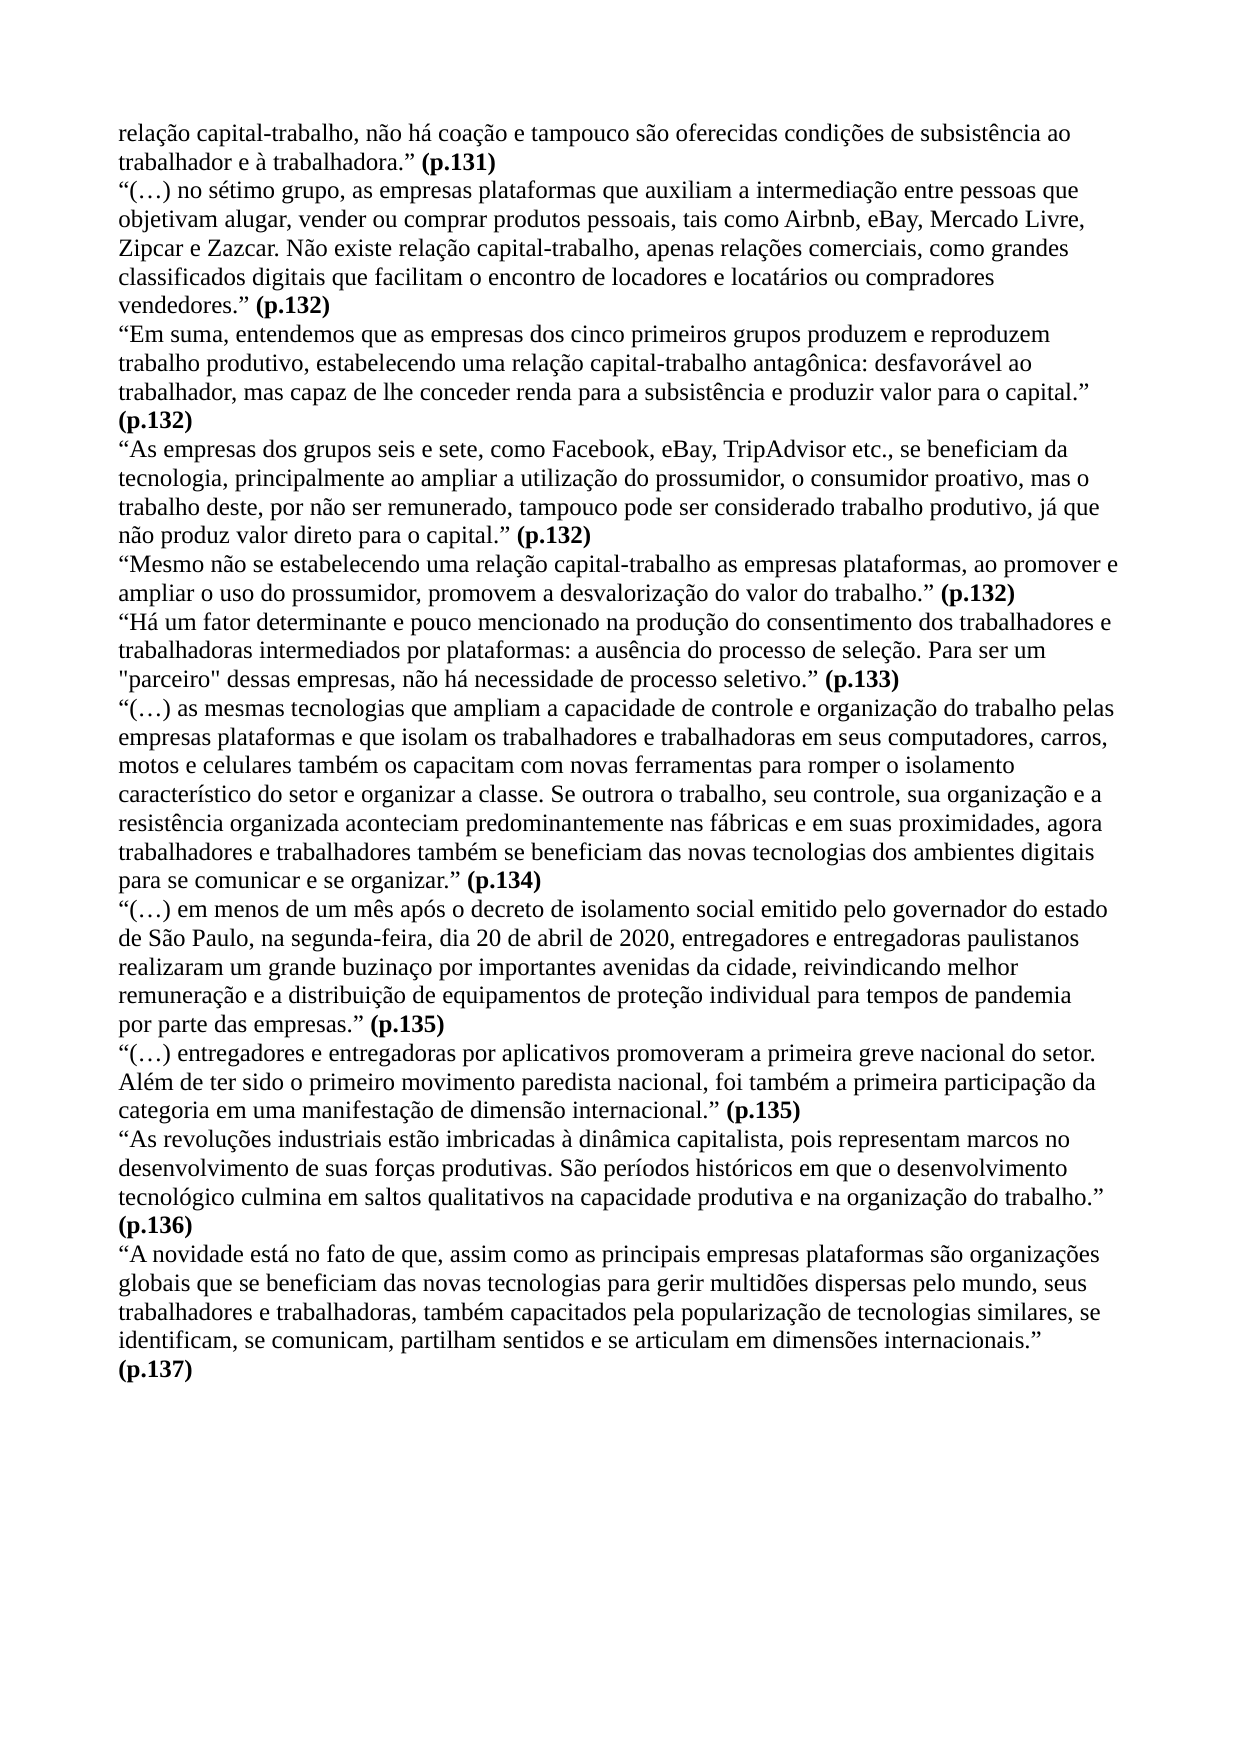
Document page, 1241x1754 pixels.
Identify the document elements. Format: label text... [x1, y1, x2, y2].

text “As empresas dos grupos seis e sete, como Facebook, eBay, TripAdvisor etc., se beneficiam da tecnologia, principalmente ao ampliar a utilização do prossumidor, o consumidor proativo, mas o trabalho deste, por não ser remunerado, tampouco pode ser considerado trabalho produtivo, já que não produz valor direto para o capital.” (p.132) [118, 434, 1122, 549]
text “(…) as mesmas tecnologias que ampliam a capacidade de controle e organização do trabalho pelas empresas plataformas e que isolam os trabalhadores e trabalhadoras em seus computadores, carros, motos e celulares também os capacitam com novas ferramentas para romper o isolamento característico do setor e organizar a classe. Se outrora o trabalho, seu controle, sua organização e a resistência organizada aconteciam predominantemente nas fábricas e em suas proximidades, agora trabalhadores e trabalhadores também se beneficiam das novas tecnologias dos ambientes digitais para se comunicar e se organizar.” (p.134) [118, 693, 1122, 894]
text “(…) em menos de um mês após o decreto de isolamento social emitido pelo governador do estado de São Paulo, na segunda-feira, dia 20 de abril de 2020, entregadores e entregadoras paulistanos realizaram um grande buzinaço por importantes avenidas da cidade, reivindicando melhor remuneração e a distribuição de equipamentos de proteção individual para tempos de pandemia [118, 894, 1122, 1009]
text “As revoluções industriais estão imbricadas à dinâmica capitalista, pois representam marcos no desenvolvimento de suas forças produtivas. São períodos históricos em que o desenvolvimento tecnológico culmina em saltos qualitativos na capacidade produtiva e na organização do trabalho.” (p.136) [118, 1124, 1122, 1239]
text “A novidade está no fato de que, assim como as principais empresas plataformas são organizações globais que se beneficiam das novas tecnologias para gerir multidões dispersas pelo mundo, seus trabalhadores e trabalhadoras, também capacitados pela popularização de tecnologias similares, se identificam, se comunicam, partilham sentidos e se articulam em dimensões internacionais.” (p.137) [118, 1239, 1122, 1383]
text “(…) no sétimo grupo, as empresas plataformas que auxiliam a intermediação entre pessoas que objetivam alugar, vender ou comprar produtos pessoais, tais como Airbnb, eBay, Mercado Livre, Zipcar e Zazcar. Não existe relação capital-trabalho, apenas relações comerciais, como grandes classificados digitais que facilitam o encontro de locadores e locatários ou compradores vendedores.” (p.132) [118, 176, 1122, 319]
text por parte das empresas.” (p.135) [118, 1009, 1122, 1038]
text “(…) entregadores e entregadoras por aplicativos promoveram a primeira greve nacional do setor. Além de ter sido o primeiro movimento paredista nacional, foi também a primeira participação da categoria em uma manifestação de dimensão internacional.” (p.135) [118, 1038, 1122, 1124]
text “Mesmo não se estabelecendo uma relação capital-trabalho as empresas plataformas, ao promover e ampliar o uso do prossumidor, promovem a desvalorização do valor do trabalho.” (p.132) [118, 549, 1122, 607]
text “Em suma, entendemos que as empresas dos cinco primeiros grupos produzem e reproduzem trabalho produtivo, estabelecendo uma relação capital-trabalho antagônica: desfavorável ao trabalhador, mas capaz de lhe conceder renda para a subsistência e produzir valor para o capital.” (p.132) [118, 319, 1122, 434]
text “Há um fator determinante e pouco mencionado na produção do consentimento dos trabalhadores e trabalhadoras intermediados por plataformas: a ausência do processo de seleção. Para ser um "parceiro" dessas empresas, não há necessidade de processo seletivo.” (p.133) [118, 607, 1122, 693]
text relação capital-trabalho, não há coação e tampouco são oferecidas condições de subsistência ao trabalhador e à trabalhadora.” (p.131) [118, 118, 1122, 176]
